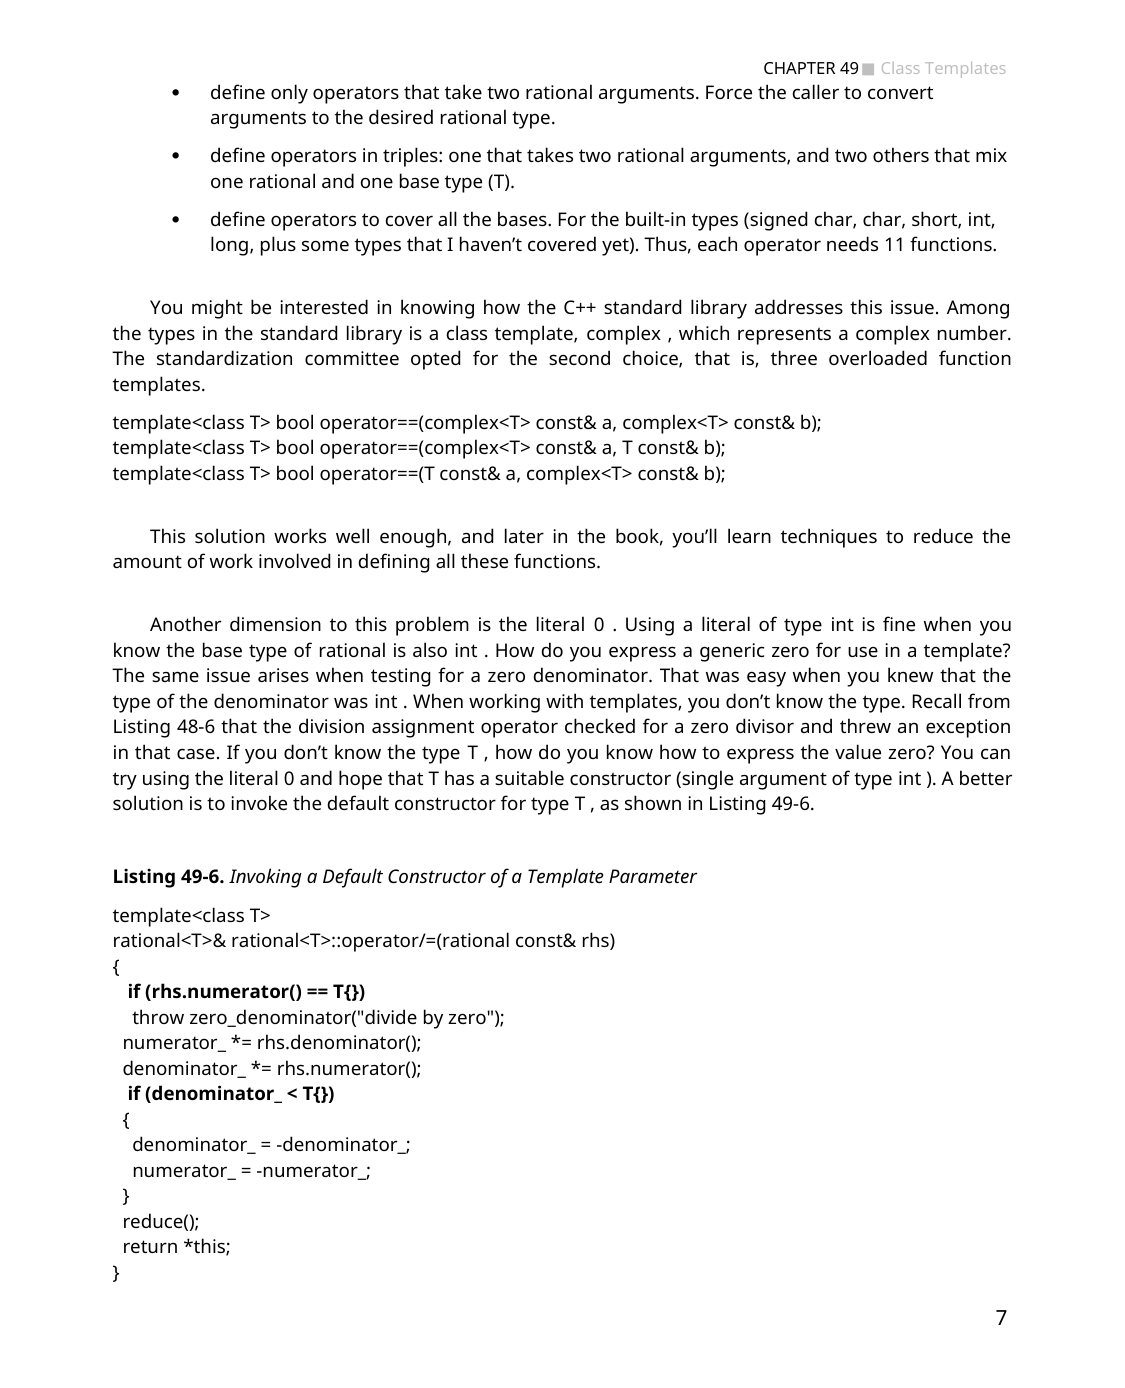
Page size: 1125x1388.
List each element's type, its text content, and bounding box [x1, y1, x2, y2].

text if (denominator_ < T{}) [112, 1081, 1012, 1106]
text template<class T> bool operator==(complex<T> const& a, T const& b); [112, 435, 1012, 460]
text You might be interested in knowing how the C++ standard library addresses this issue. Among the types in the standard library is a class template, complex , which represents a complex number. The standardization committee opted for the second choice, that is, three overloaded function templates. [112, 294, 1012, 397]
text This solution works well enough, and later in the book, you’ll learn techniques to reduce the amount of work involved in defining all these functions. [112, 523, 1012, 574]
text throw zero_denominator("divide by zero"); [112, 1004, 1012, 1029]
text rational<T>& rational<T>::operator/=(rational const& rhs) [112, 927, 1012, 953]
text numerator_ *= rhs.denominator(); [112, 1029, 1012, 1055]
list define only operators that take two rational arguments. Force the caller to convert arguments to the desired rational type. [172, 79, 1012, 130]
text template<class T> [112, 902, 1012, 927]
list define operators in triples: one that takes two rational arguments, and two others that mix one rational and one base type (T). [172, 142, 1012, 193]
text Another dimension to this problem is the literal 0 . Using a literal of type int is fine when you know the base type of rational is also int . How do you express a generic zero for use in a template? The same issue arises when testing for a zero denominator. That was easy when you knew that the type of the denominator was int . When working with templates, you don’t know the type. Recall from Listing 48-6 that the division assignment operator checked for a zero divisor and threw an exception in that case. If you don’t know the type T , how do you know how to express the value zero? You can try using the literal 0 and hope that T has a suitable constructor (single argument of type int ). A better solution is to invoke the default constructor for type T , as shown in Listing 49-6. [112, 612, 1012, 816]
text reduce(); [112, 1208, 1012, 1234]
text numerator_ = -numerator_; [112, 1157, 1012, 1183]
text denominator_ *= rhs.numerator(); [112, 1055, 1012, 1081]
text denominator_ = -denominator_; [112, 1132, 1012, 1157]
text template<class T> bool operator==(complex<T> const& a, complex<T> const& b); [112, 409, 1012, 435]
text } [112, 1183, 1012, 1208]
text return *this; [112, 1234, 1012, 1259]
list define operators to cover all the bases. For the built-in types (signed char, char, short, int, long, plus some types that I haven’t covered yet). Thus, each operator needs 11 functions. [172, 206, 1012, 257]
text } [112, 1259, 1012, 1285]
text { [112, 953, 1012, 978]
text template<class T> bool operator==(T const& a, complex<T> const& b); [112, 460, 1012, 486]
text { [112, 1106, 1012, 1132]
text if (rhs.numerator() == T{}) [112, 978, 1012, 1004]
text Listing 49-6. Invoking a Default Constructor of a Template Parameter [112, 864, 1012, 889]
